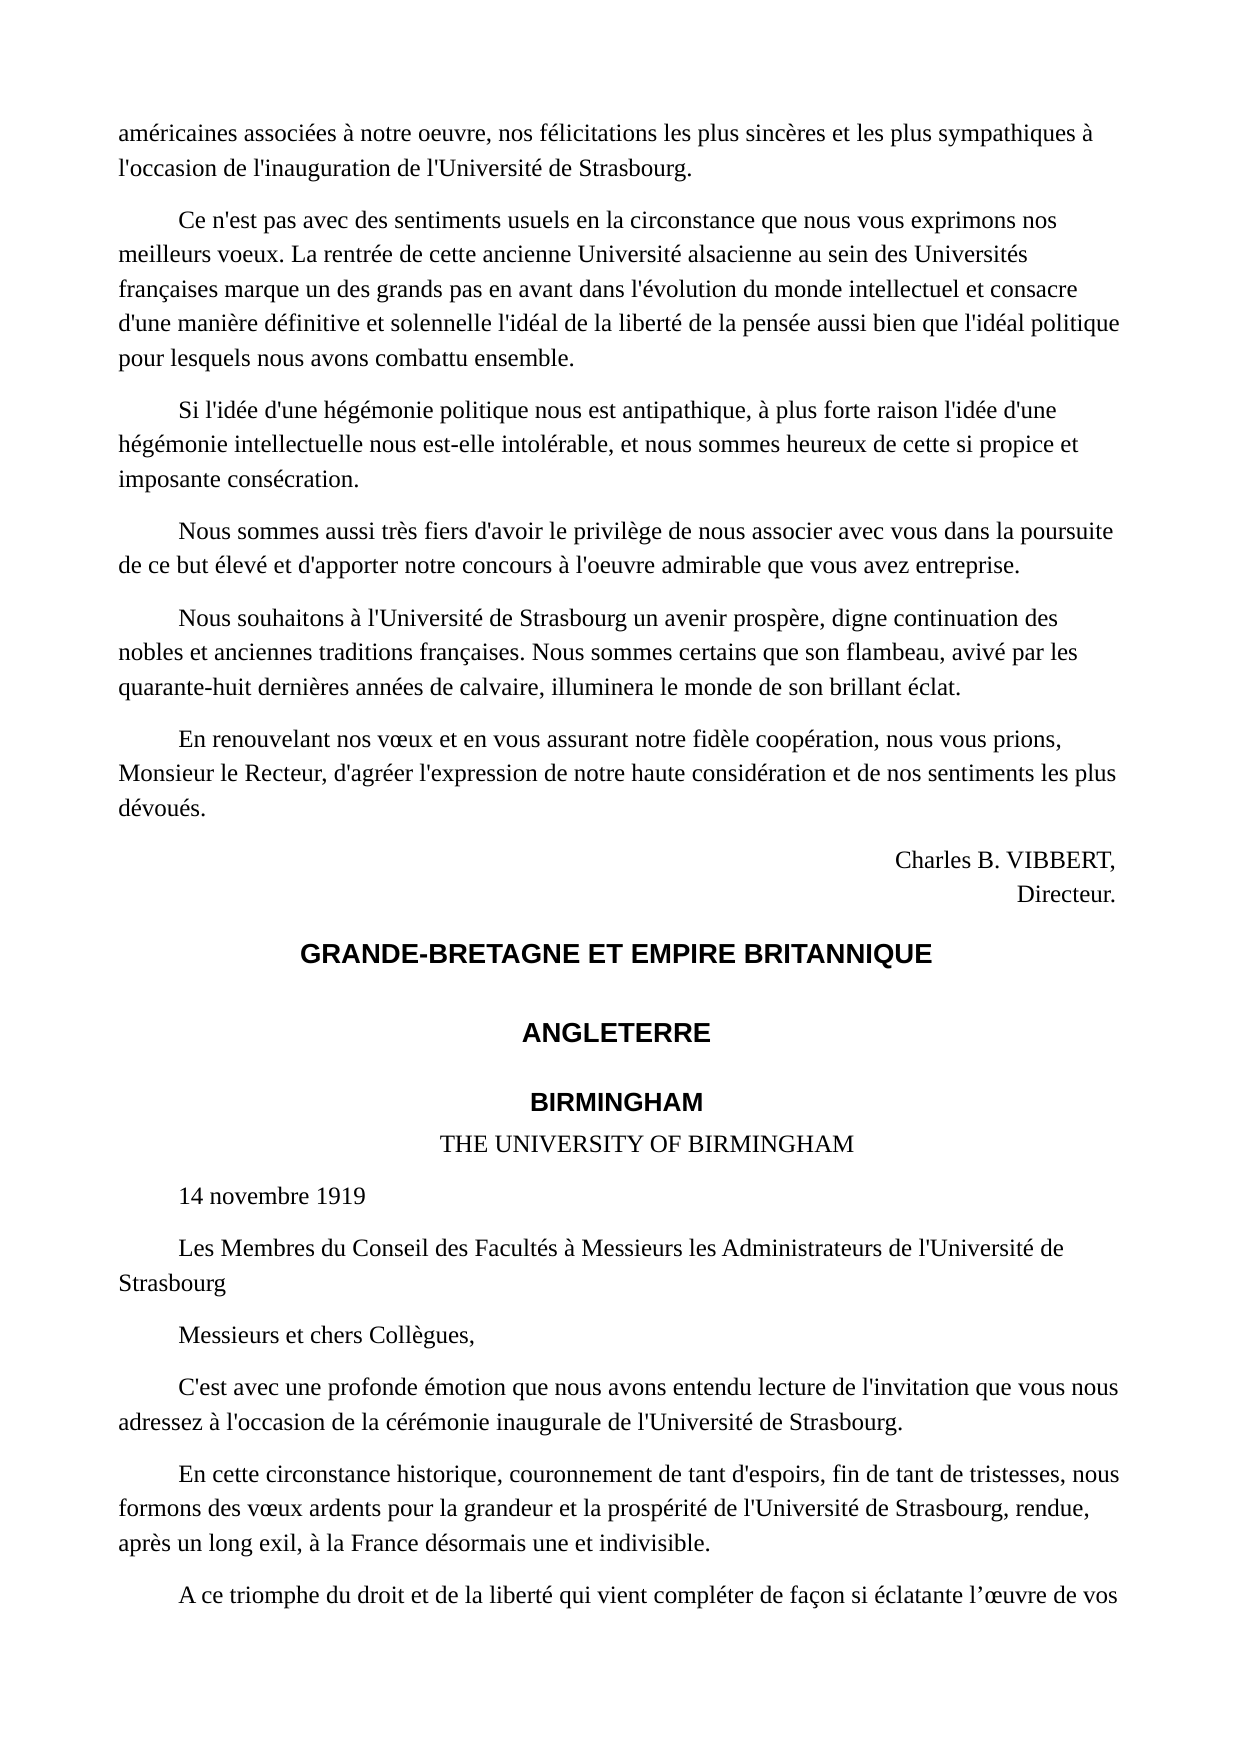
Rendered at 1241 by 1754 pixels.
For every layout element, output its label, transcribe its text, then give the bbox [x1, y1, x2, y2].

text Messieurs et chers Collègues, [118, 1320, 1122, 1349]
text Les Membres du Conseil des Facultés à Messieurs les Administrateurs de l'Université de Strasbourg [118, 1233, 1122, 1297]
text Directeur. [118, 879, 1122, 908]
subtitle BIRMINGHAM [118, 1086, 1122, 1117]
text américaines associées à notre oeuvre, nos félicitations les plus sincères et les plus sympathiques à l'occasion de l'inauguration de l'Université de Strasbourg. [118, 118, 1122, 181]
text Ce n'est pas avec des sentiments usuels en la circonstance que nous vous exprimons nos meilleurs voeux. La rentrée de cette ancienne Université alsacienne au sein des Universités françaises marque un des grands pas en avant dans l'évolution du monde intellectuel et consacre d'une manière définitive et solennelle l'idéal de la liberté de la pensée aussi bien que l'idéal politique pour lesquels nous avons combattu ensemble. [118, 205, 1122, 371]
text En cette circonstance historique, couronnement de tant d'espoirs, fin de tant de tristesses, nous formons des vœux ardents pour la grandeur et la prospérité de l'Université de Strasbourg, rendue, après un long exil, à la France désormais une et indivisible. [118, 1459, 1122, 1557]
text C'est avec une profonde émotion que nous avons entendu lecture de l'invitation que vous nous adressez à l'occasion de la cérémonie inaugurale de l'Université de Strasbourg. [118, 1372, 1122, 1436]
text Nous sommes aussi très fiers d'avoir le privilège de nous associer avec vous dans la poursuite de ce but élevé et d'apporter notre concours à l'oeuvre admirable que vous avez entreprise. [118, 516, 1122, 579]
text THE UNIVERSITY OF BIRMINGHAM [118, 1129, 1122, 1158]
text En renouvelant nos vœux et en vous assurant notre fidèle coopération, nous vous prions, Monsieur le Recteur, d'agréer l'expression de notre haute considération et de nos sentiments les plus dévoués. [118, 724, 1122, 822]
text Nous souhaitons à l'Université de Strasbourg un avenir prospère, digne continuation des nobles et anciennes traditions françaises. Nous sommes certains que son flambeau, avivé par les quarante-huit dernières années de calvaire, illuminera le monde de son brillant éclat. [118, 603, 1122, 700]
text A ce triomphe du droit et de la liberté qui vient compléter de façon si éclatante l’œuvre de vos [118, 1580, 1122, 1609]
text Charles B. VIBBERT, [118, 845, 1122, 874]
text 14 novembre 1919 [118, 1181, 1122, 1210]
subtitle ANGLETERRE [118, 1017, 1122, 1048]
text Si l'idée d'une hégémonie politique nous est antipathique, à plus forte raison l'idée d'une hégémonie intellectuelle nous est-elle intolérable, et nous sommes heureux de cette si propice et imposante consécration. [118, 395, 1122, 493]
subtitle GRANDE-BRETAGNE ET EMPIRE BRITANNIQUE [118, 938, 1122, 969]
